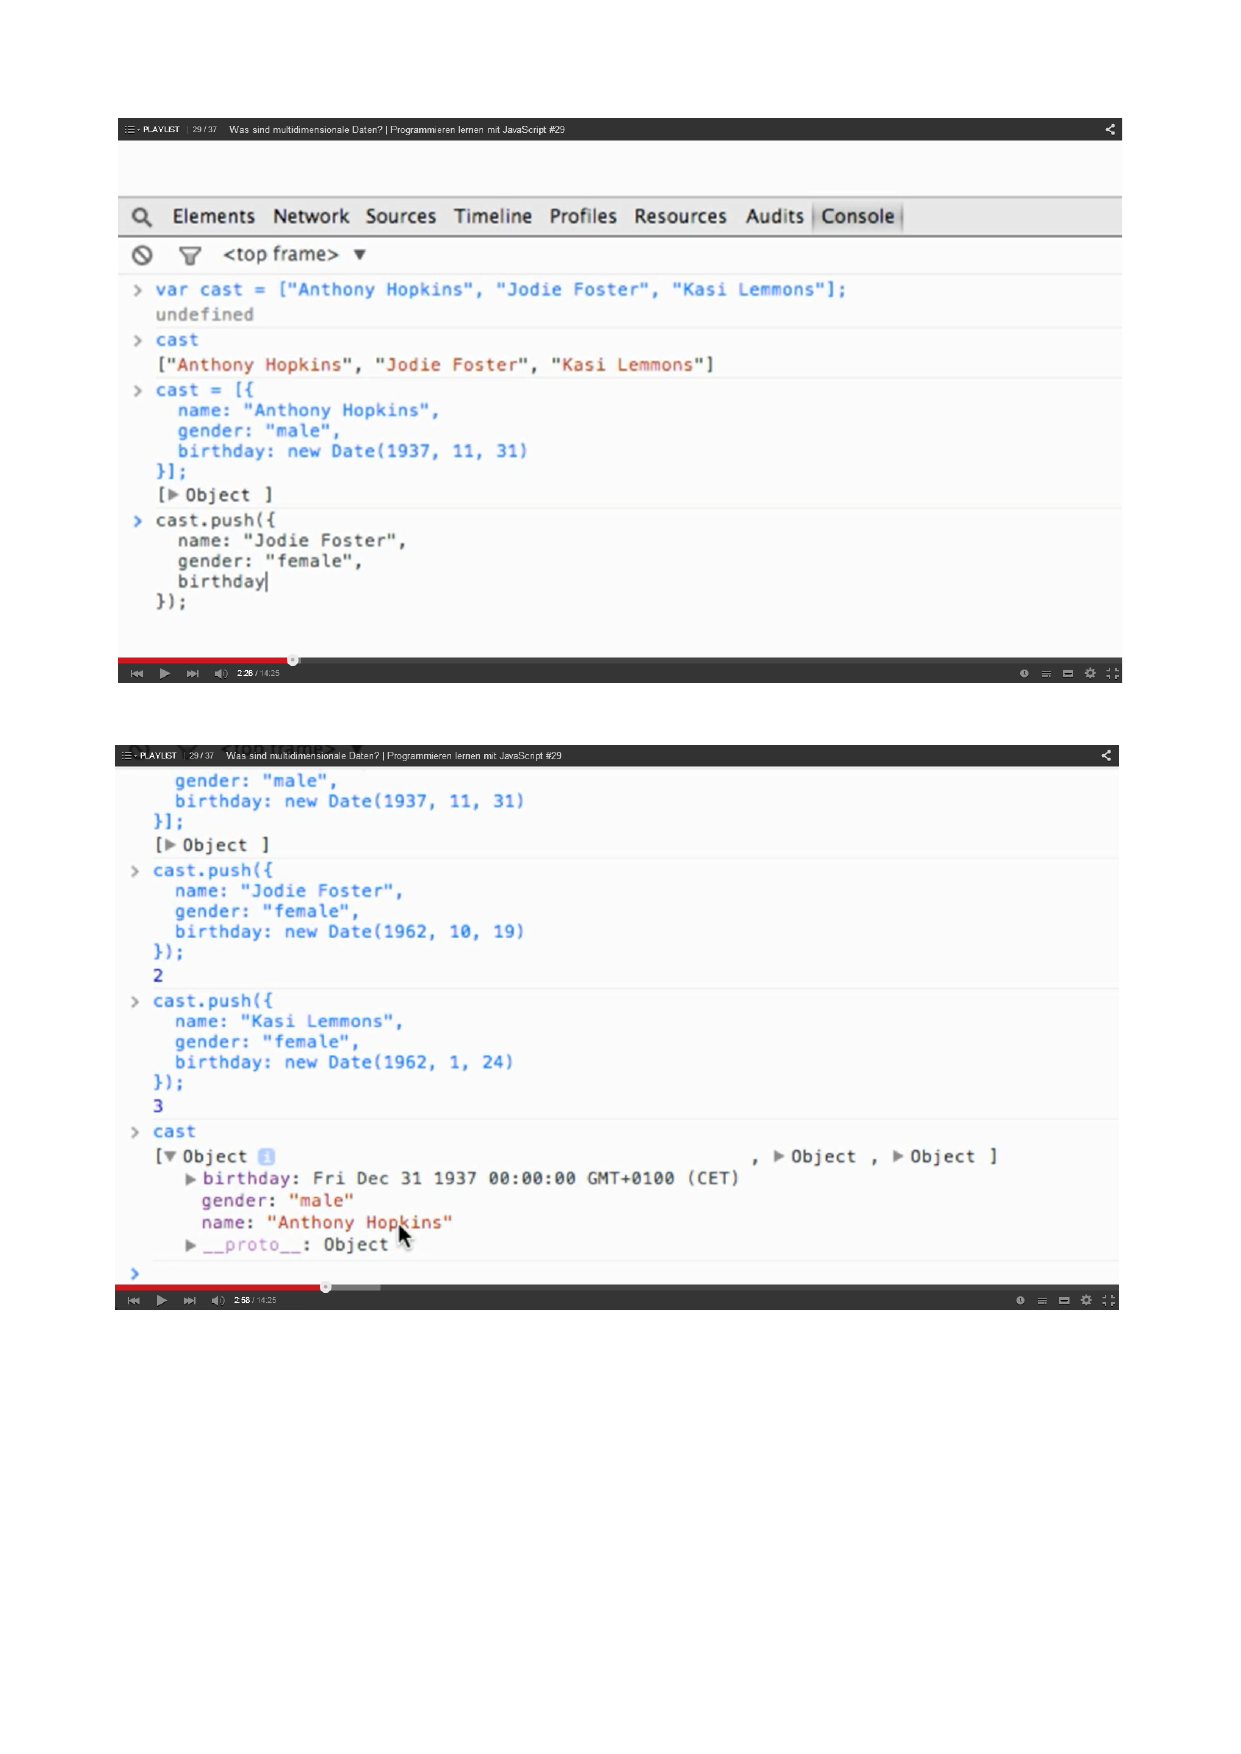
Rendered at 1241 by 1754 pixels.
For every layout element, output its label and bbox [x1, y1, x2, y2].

picture [118, 118, 1123, 683]
picture [115, 745, 1119, 1310]
